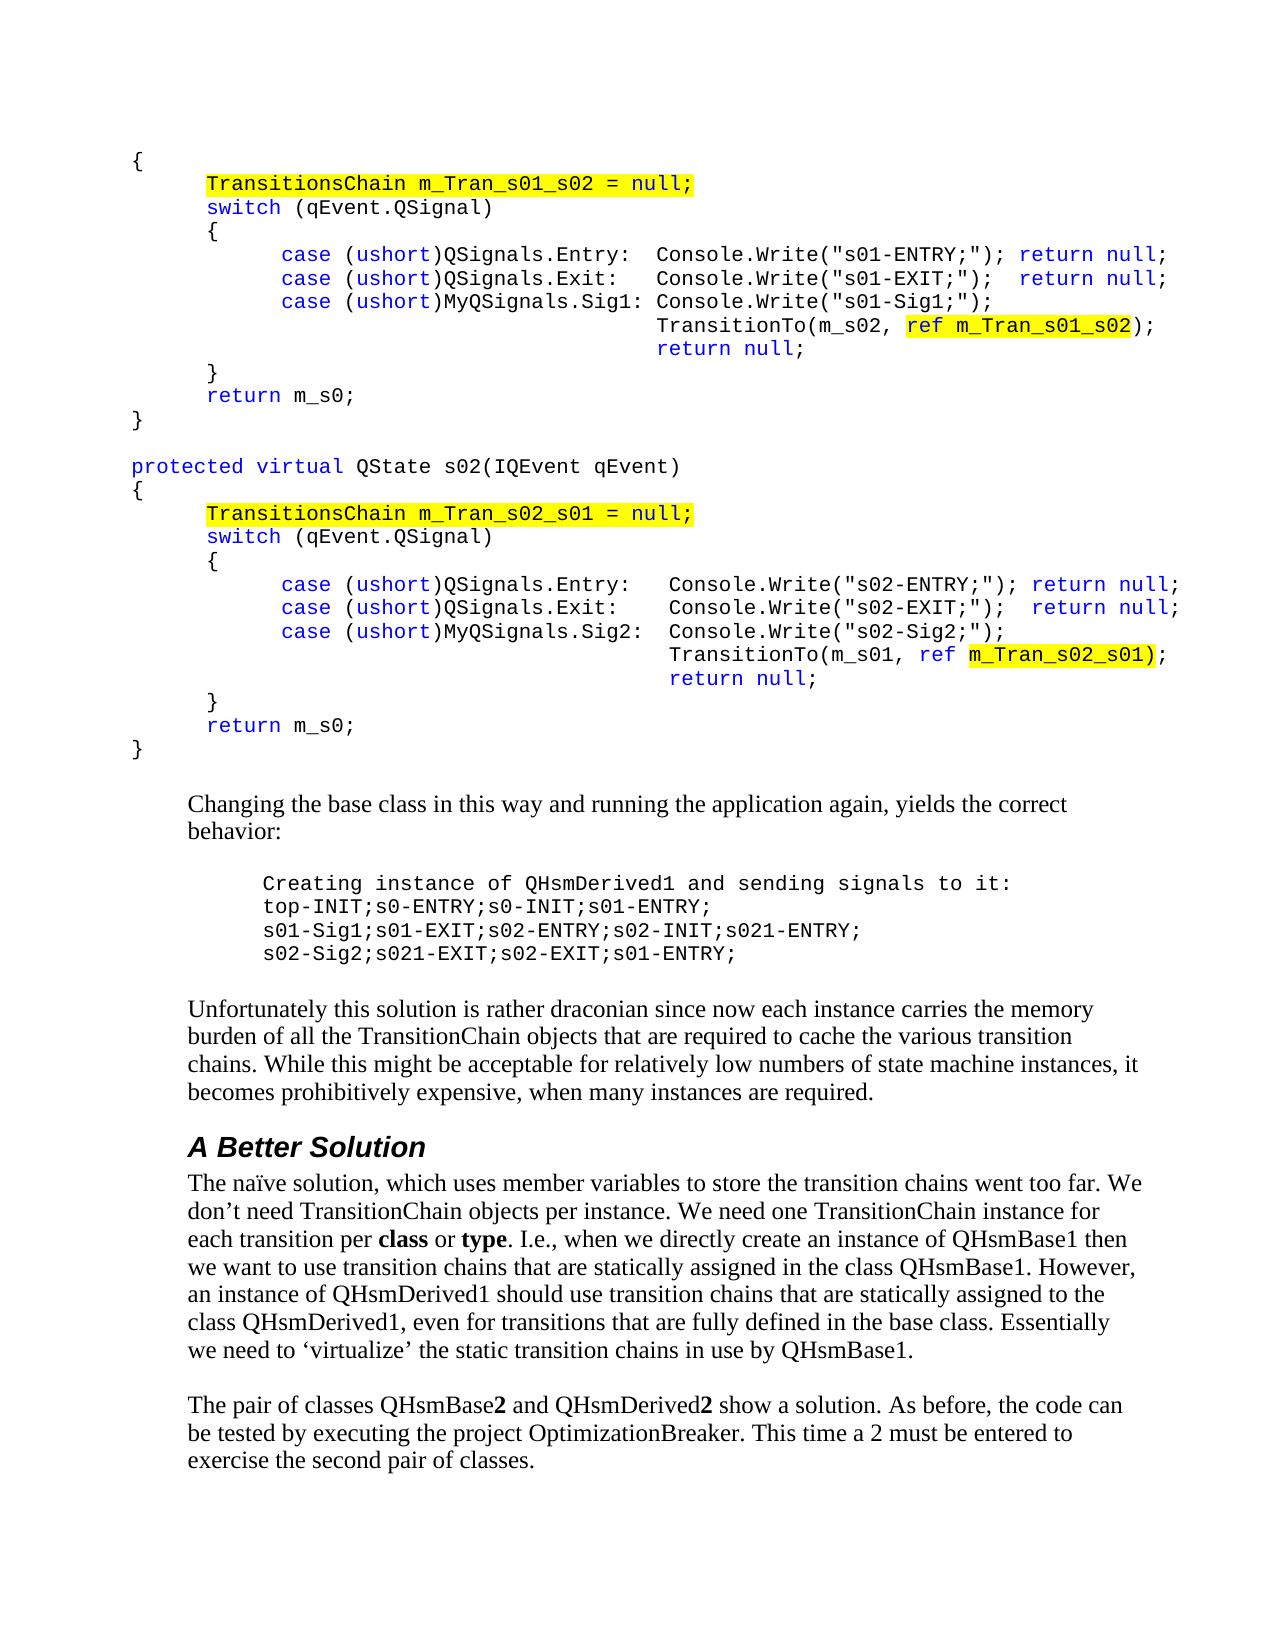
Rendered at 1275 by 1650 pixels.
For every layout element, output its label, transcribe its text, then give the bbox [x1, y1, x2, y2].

text } [131, 691, 1181, 715]
text The pair of classes QHsmBase2 and QHsmDerived2 show a solution. As before, the code can be tested by executing the project OptimizationBreaker. This time a 2 must be entered to exercise the second pair of classes. [187, 1391, 1144, 1474]
text TransitionsChain m_Tran_s01_s02 = null; [131, 173, 1181, 197]
text { [131, 150, 1181, 173]
text case (ushort)QSignals.Exit: Console.Write("s02-EXIT;"); return null; [131, 597, 1181, 621]
text { [131, 550, 1181, 574]
text case (ushort)QSignals.Entry: Console.Write("s01-ENTRY;"); return null; [131, 244, 1181, 268]
text TransitionsChain m_Tran_s02_s01 = null; [131, 503, 1181, 527]
text s02-Sig2;s021-EXIT;s02-EXIT;s01-ENTRY; [262, 943, 1144, 967]
text case (ushort)QSignals.Entry: Console.Write("s02-ENTRY;"); return null; [131, 574, 1181, 597]
subtitle A Better Solution [187, 1131, 1144, 1163]
text case (ushort)QSignals.Exit: Console.Write("s01-EXIT;"); return null; [131, 268, 1181, 291]
text return m_s0; [131, 385, 1181, 409]
text switch (qEvent.QSignal) [131, 527, 1181, 550]
text { [131, 479, 1181, 503]
text switch (qEvent.QSignal) [131, 197, 1181, 221]
text Unfortunately this solution is rather draconian since now each instance carries the memory burden of all the TransitionChain objects that are required to cache the various transition chains. While this might be acceptable for relatively low numbers of state machine instances, it becomes prohibitively expensive, when many instances are required. [187, 995, 1144, 1106]
text case (ushort)MyQSignals.Sig1: Console.Write("s01-Sig1;"); TransitionTo(m_s02, ref m_Tran_s01_s02); return null; [131, 291, 1181, 362]
text The naïve solution, which uses member variables to store the transition chains went too far. We don’t need TransitionChain objects per instance. We need one TransitionChain instance for each transition per class or type. I.e., when we directly create an instance of QHsmBase1 then we want to use transition chains that are statically assigned in the class QHsmBase1. However, an instance of QHsmDerived1 should use transition chains that are statically assigned to the class QHsmDerived1, even for transitions that are fully defined in the base class. Essentially we need to ‘virtualize’ the static transition chains in use by QHsmBase1. [187, 1169, 1144, 1363]
text } [131, 738, 1181, 762]
text { [131, 221, 1181, 244]
text s01-Sig1;s01-EXIT;s02-ENTRY;s02-INIT;s021-ENTRY; [262, 920, 1144, 943]
text } [131, 362, 1181, 385]
text return m_s0; [131, 715, 1181, 738]
text protected virtual QState s02(IQEvent qEvent) [131, 456, 1181, 479]
text Changing the base class in this way and running the application again, yields the correct behavior: [187, 790, 1144, 845]
text case (ushort)MyQSignals.Sig2: Console.Write("s02-Sig2;"); TransitionTo(m_s01, ref m_Tran_s02_s01); return null; [131, 621, 1181, 691]
text } [131, 409, 1181, 432]
text top-INIT;s0-ENTRY;s0-INIT;s01-ENTRY; [262, 896, 1144, 920]
text Creating instance of QHsmDerived1 and sending signals to it: [262, 873, 1144, 896]
